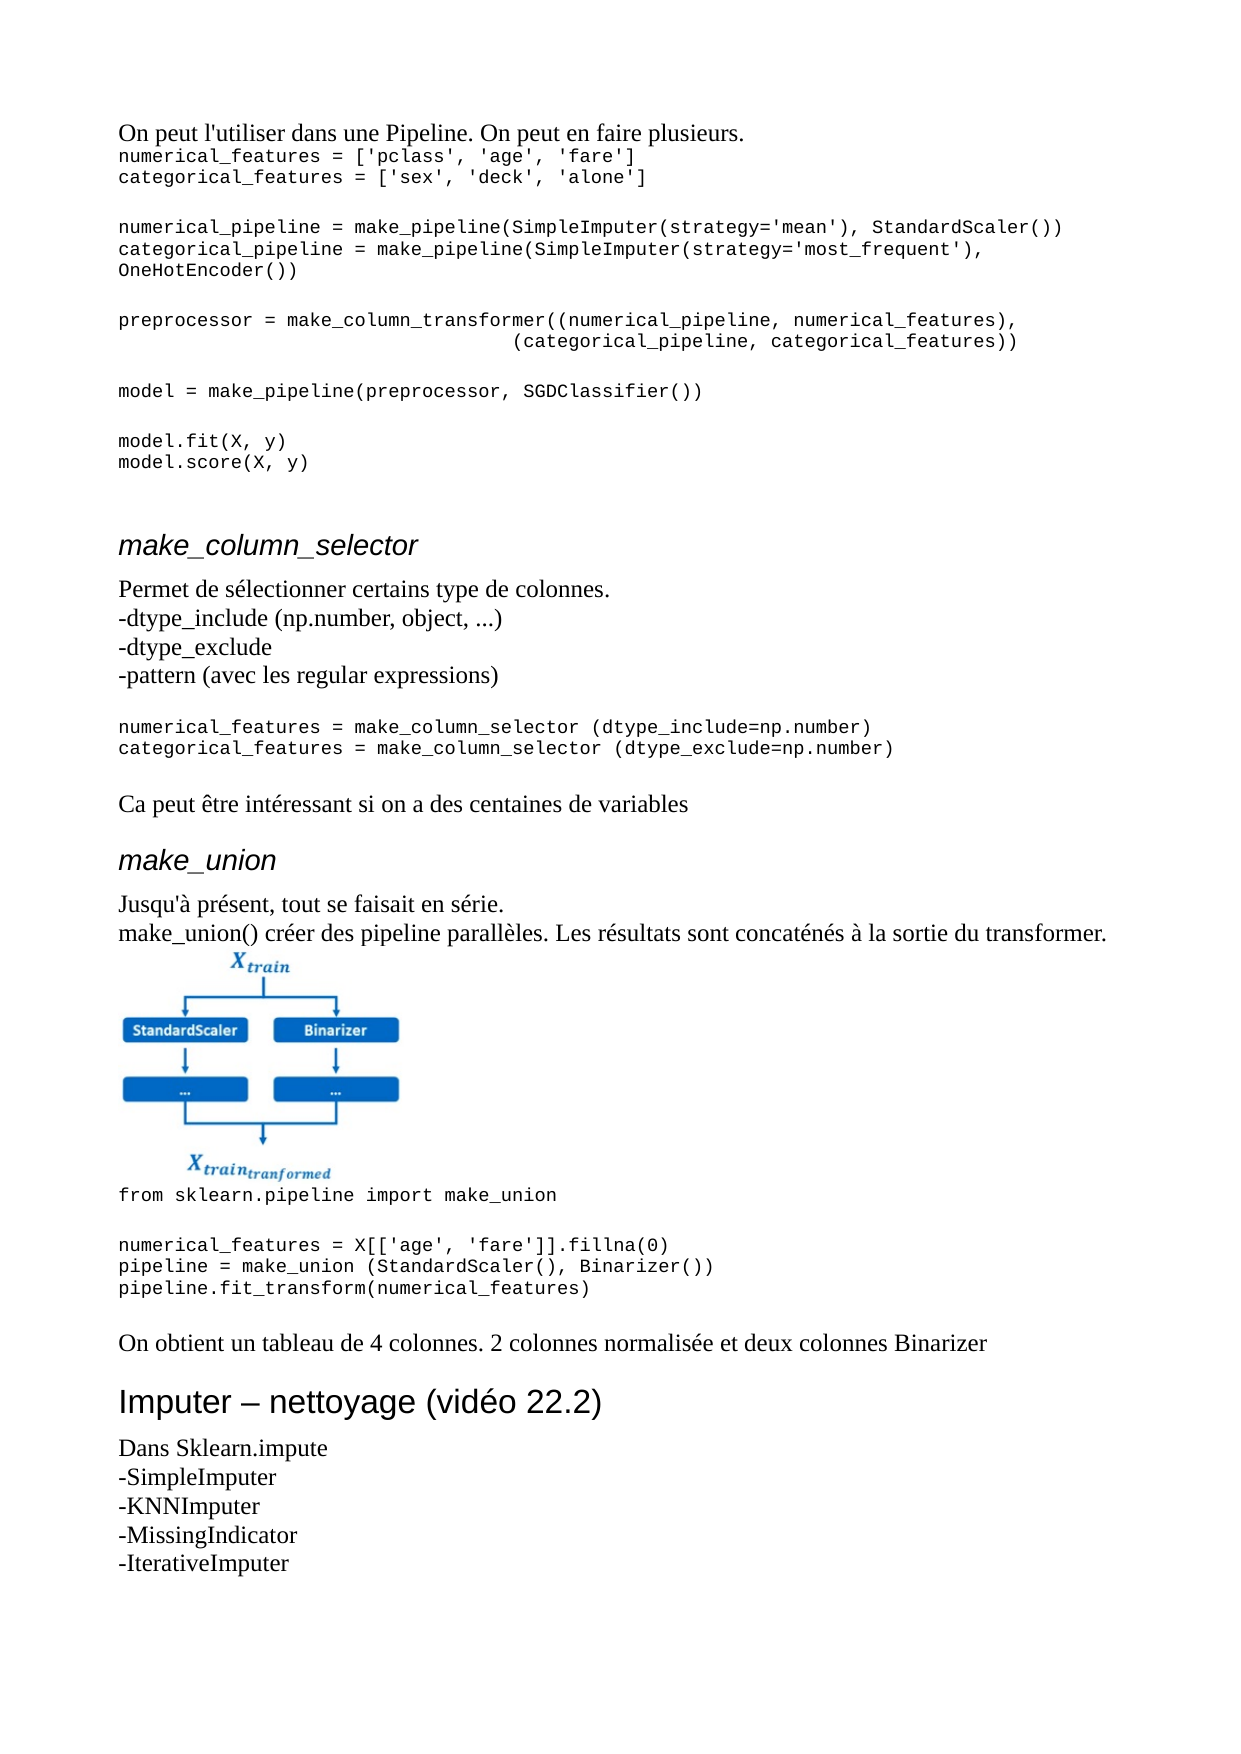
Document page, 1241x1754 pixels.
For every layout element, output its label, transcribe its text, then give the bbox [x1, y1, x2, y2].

text -dtype_exclude [118, 632, 1122, 660]
text (categorical_pipeline, categorical_features)) [118, 332, 1122, 353]
subtitle make_column_selector [118, 528, 1122, 562]
text -pattern (avec les regular expressions) [118, 660, 1122, 689]
text Permet de sélectionner certains type de colonnes. [118, 574, 1122, 603]
text preprocessor = make_column_transformer((numerical_pipeline, numerical_features), [118, 311, 1122, 332]
subtitle Imputer – nettoyage (vidéo 22.2) [118, 1382, 1122, 1421]
text Ca peut être intéressant si on a des centaines de variables [118, 789, 1122, 818]
text numerical_features = make_column_selector (dtype_include=np.number) [118, 718, 1122, 739]
text -IterativeImputer [118, 1548, 1122, 1577]
text categorical_features = make_column_selector (dtype_exclude=np.number) [118, 739, 1122, 760]
text -SimpleImputer [118, 1462, 1122, 1491]
text numerical_features = X[['age', 'fare']].fillna(0) [118, 1236, 1122, 1257]
text make_union() créer des pipeline parallèles. Les résultats sont concaténés à la sortie du transformer. [118, 918, 1122, 946]
text categorical_pipeline = make_pipeline(SimpleImputer(strategy='most_frequent'), OneHotEncoder()) [118, 239, 1122, 282]
text pipeline.fit_transform(numerical_features) [118, 1278, 1122, 1300]
subtitle make_union [118, 843, 1122, 876]
text model = make_pipeline(preprocessor, SGDClassifier()) [118, 382, 1122, 403]
text categorical_features = ['sex', 'deck', 'alone'] [118, 168, 1122, 189]
text numerical_pipeline = make_pipeline(SimpleImputer(strategy='mean'), StandardScaler()) [118, 218, 1122, 239]
text -KNNImputer [118, 1491, 1122, 1520]
text model.fit(X, y) [118, 432, 1122, 453]
text Dans Sklearn.impute [118, 1433, 1122, 1462]
text numerical_features = ['pclass', 'age', 'fare'] [118, 147, 1122, 168]
text Jusqu'à présent, tout se faisait en série. [118, 889, 1122, 918]
text On obtient un tableau de 4 colonnes. 2 colonnes normalisée et deux colonnes Binarizer [118, 1328, 1122, 1357]
text model.score(X, y) [118, 453, 1122, 474]
text pipeline = make_union (StandardScaler(), Binarizer()) [118, 1257, 1122, 1278]
text from sklearn.pipeline import make_union [118, 1186, 1122, 1207]
text -MissingIndicator [118, 1520, 1122, 1548]
text -dtype_include (np.number, object, ...) [118, 603, 1122, 632]
text On peut l'utiliser dans une Pipeline. On peut en faire plusieurs. [118, 118, 1122, 147]
picture [118, 946, 407, 1186]
